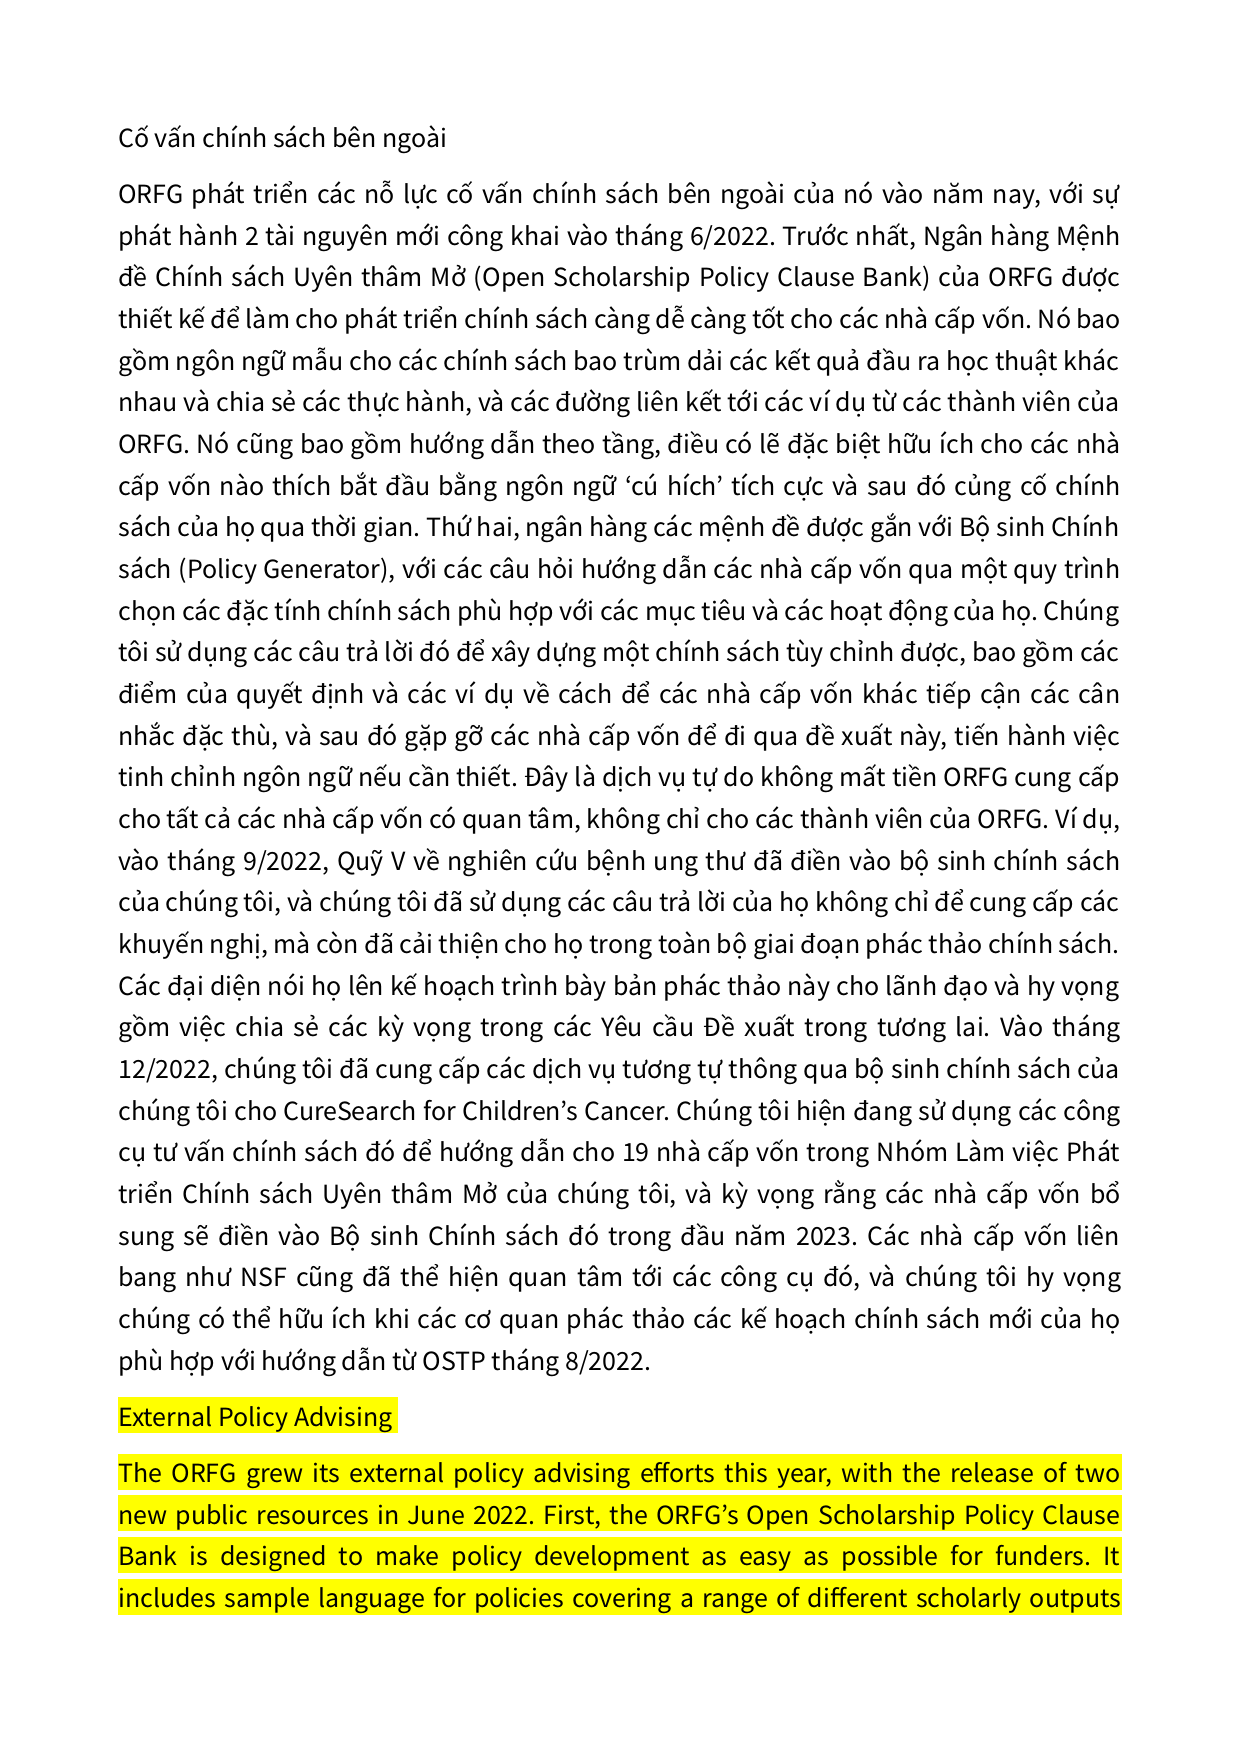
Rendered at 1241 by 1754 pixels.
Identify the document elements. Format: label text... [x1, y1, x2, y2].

text External Policy Advising [118, 1397, 1122, 1433]
text ORFG phát triển các nỗ lực cố vấn chính sách bên ngoài của nó vào năm nay, với sự phát hành 2 tài nguyên mới công khai vào tháng 6/2022. Trước nhất, Ngân hàng Mệnh đề Chính sách Uyên thâm Mở (Open Scholarship Policy Clause Bank) của ORFG được thiết kế để làm cho phát triển chính sách càng dễ càng tốt cho các nhà cấp vốn. Nó bao gồm ngôn ngữ mẫu cho các chính sách bao trùm dải các kết quả đầu ra học thuật khác nhau và chia sẻ các thực hành, và các đường liên kết tới các ví dụ từ các thành viên của ORFG. Nó cũng bao gồm hướng dẫn theo tầng, điều có lẽ đặc biệt hữu ích cho các nhà cấp vốn nào thích bắt đầu bằng ngôn ngữ ‘cú hích’ tích cực và sau đó củng cố chính sách của họ qua thời gian. Thứ hai, ngân hàng các mệnh đề được gắn với Bộ sinh Chính sách (Policy Generator), với các câu hỏi hướng dẫn các nhà cấp vốn qua một quy trình chọn các đặc tính chính sách phù hợp với các mục tiêu và các hoạt động của họ. Chúng tôi sử dụng các câu trả lời đó để xây dựng một chính sách tùy chỉnh được, bao gồm các điểm của quyết định và các ví dụ về cách để các nhà cấp vốn khác tiếp cận các cân nhắc đặc thù, và sau đó gặp gỡ các nhà cấp vốn để đi qua đề xuất này, tiến hành việc tinh chỉnh ngôn ngữ nếu cần thiết. Đây là dịch vụ tự do không mất tiền ORFG cung cấp cho tất cả các nhà cấp vốn có quan tâm, không chỉ cho các thành viên của ORFG. Ví dụ, vào tháng 9/2022, Quỹ V về nghiên cứu bệnh ung thư đã điền vào bộ sinh chính sách của chúng tôi, và chúng tôi đã sử dụng các câu trả lời của họ không chỉ để cung cấp các khuyến nghị, mà còn đã cải thiện cho họ trong toàn bộ giai đoạn phác thảo chính sách. Các đại diện nói họ lên kế hoạch trình bày bản phác thảo này cho lãnh đạo và hy vọng gồm việc chia sẻ các kỳ vọng trong các Yêu cầu Đề xuất trong tương lai. Vào tháng 12/2022, chúng tôi đã cung cấp các dịch vụ tương tự thông qua bộ sinh chính sách của chúng tôi cho CureSearch for Children’s Cancer. Chúng tôi hiện đang sử dụng các công cụ tư vấn chính sách đó để hướng dẫn cho 19 nhà cấp vốn trong Nhóm Làm việc Phát triển Chính sách Uyên thâm Mở của chúng tôi, và kỳ vọng rằng các nhà cấp vốn bổ sung sẽ điền vào Bộ sinh Chính sách đó trong đầu năm 2023. Các nhà cấp vốn liên bang như NSF cũng đã thể hiện quan tâm tới các công cụ đó, và chúng tôi hy vọng chúng có thể hữu ích khi các cơ quan phác thảo các kế hoạch chính sách mới của họ phù hợp với hướng dẫn từ OSTP tháng 8/2022. [118, 174, 1122, 1377]
text Cố vấn chính sách bên ngoài [118, 118, 1122, 154]
text The ORFG grew its external policy advising efforts this year, with the release of two new public resources in June 2022. First, the ORFG’s Open Scholarship Policy Clause Bank is designed to make policy development as easy as possible for funders. It includes sample language for policies covering a range of different scholarly outputs [118, 1453, 1122, 1615]
